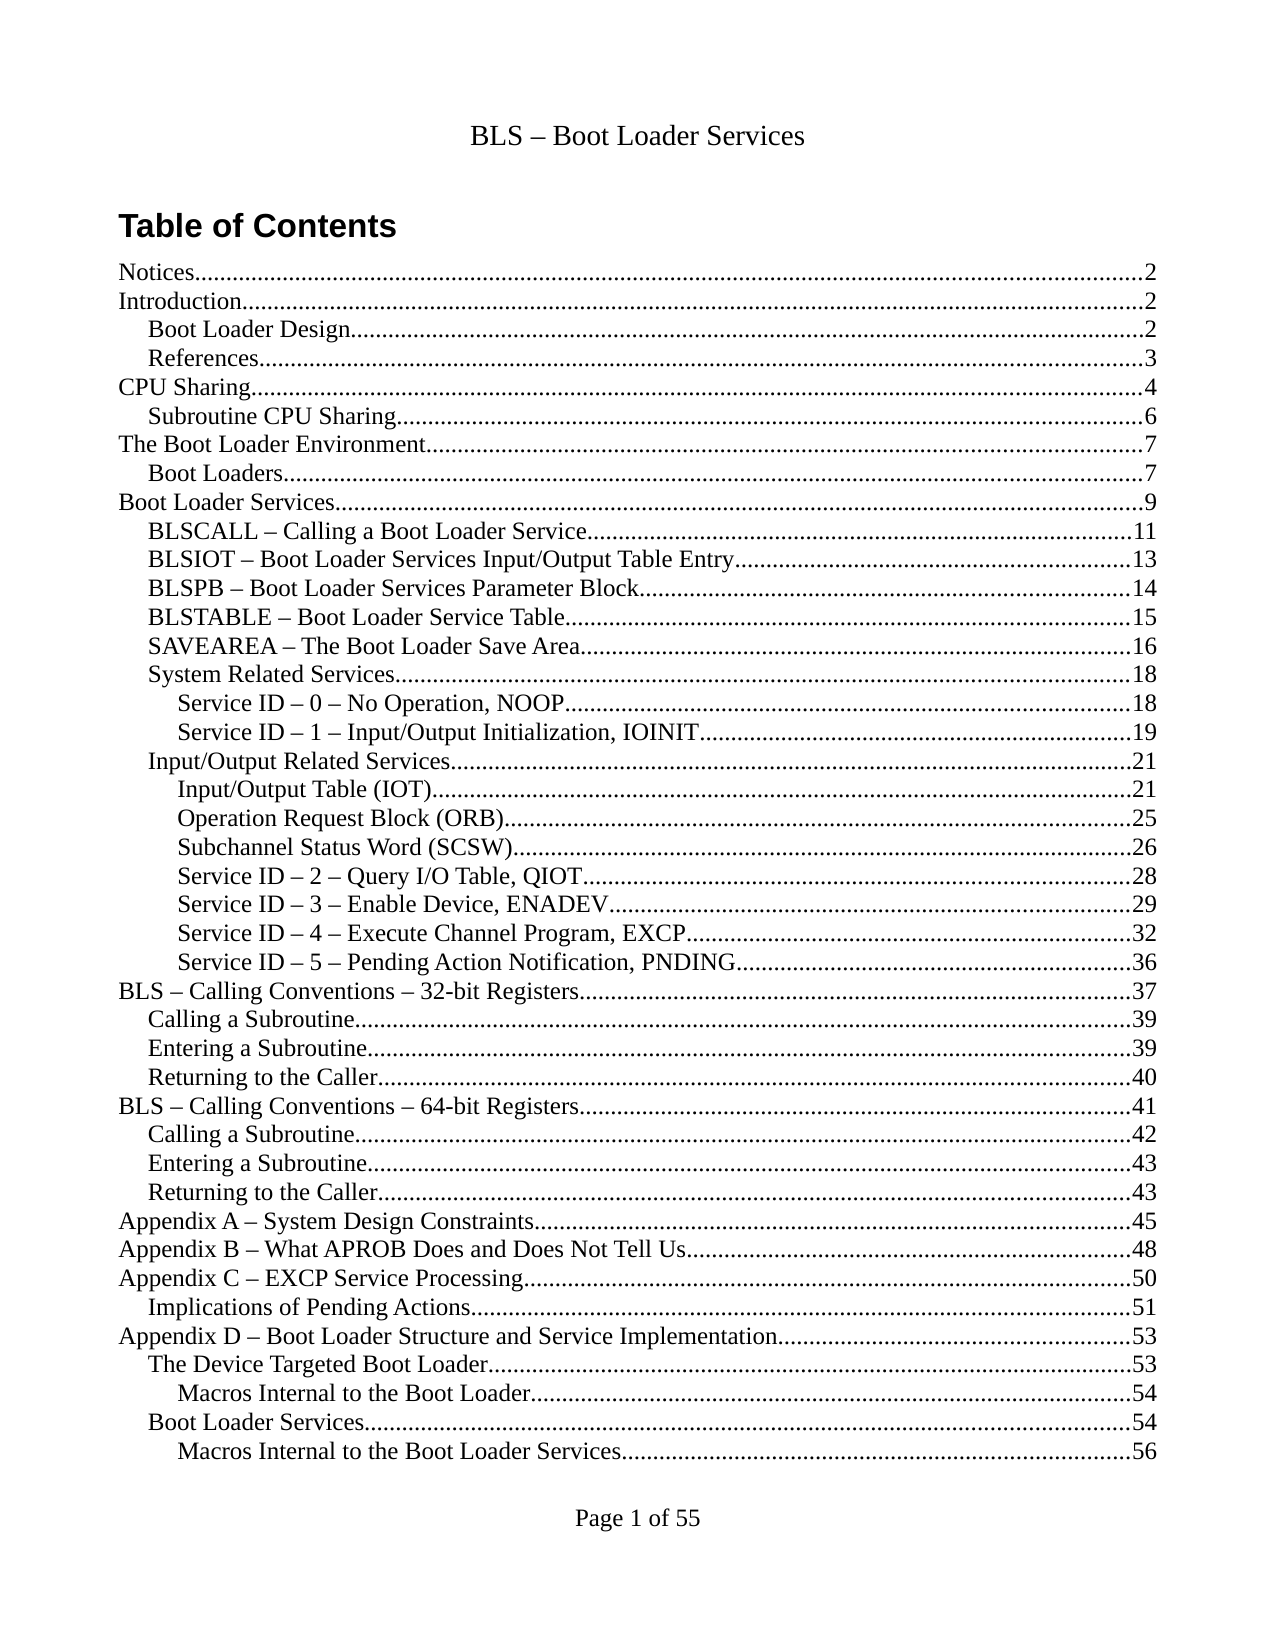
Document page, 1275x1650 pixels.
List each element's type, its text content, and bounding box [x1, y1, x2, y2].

text Macros Internal to the Boot Loader Services 56 [177, 1436, 1157, 1464]
text Appendix C – EXCP Service Processing 50 [118, 1263, 1157, 1292]
text Entering a Subroutine 43 [148, 1148, 1157, 1177]
text The Boot Loader Environment 7 [118, 429, 1157, 458]
subtitle Table of Contents [118, 206, 1157, 244]
text BLSIOT – Boot Loader Services Input/Output Table Entry 13 [148, 544, 1157, 573]
text BLSPB – Boot Loader Services Parameter Block 14 [148, 573, 1157, 602]
text Service ID – 4 – Execute Channel Program, EXCP 32 [177, 918, 1157, 947]
text Calling a Subroutine 39 [148, 1004, 1157, 1033]
text Boot Loaders 7 [148, 458, 1157, 487]
text BLSTABLE – Boot Loader Service Table 15 [148, 602, 1157, 631]
text Entering a Subroutine 39 [148, 1033, 1157, 1062]
text Input/Output Table (IOT) 21 [177, 774, 1157, 803]
text Service ID – 3 – Enable Device, ENADEV 29 [177, 889, 1157, 918]
text SAVEAREA – The Boot Loader Save Area 16 [148, 631, 1157, 659]
text Service ID – 5 – Pending Action Notification, PNDING 36 [177, 947, 1157, 976]
text Subchannel Status Word (SCSW) 26 [177, 832, 1157, 861]
text Returning to the Caller 40 [148, 1062, 1157, 1091]
text Calling a Subroutine 42 [148, 1119, 1157, 1148]
text Macros Internal to the Boot Loader 54 [177, 1378, 1157, 1407]
text Service ID – 1 – Input/Output Initialization, IOINIT 19 [177, 717, 1157, 746]
text Service ID – 2 – Query I/O Table, QIOT 28 [177, 861, 1157, 889]
text Introduction 2 [118, 286, 1157, 314]
text System Related Services 18 [148, 659, 1157, 688]
text References 3 [148, 343, 1157, 372]
text CPU Sharing 4 [118, 372, 1157, 401]
text Operation Request Block (ORB) 25 [177, 803, 1157, 832]
text Boot Loader Services 9 [118, 487, 1157, 516]
text Boot Loader Design 2 [148, 314, 1157, 343]
text Subroutine CPU Sharing 6 [148, 401, 1157, 429]
text BLS – Calling Conventions – 32-bit Registers 37 [118, 976, 1157, 1004]
text Notices 2 [118, 257, 1157, 286]
text Appendix B – What APROB Does and Does Not Tell Us 48 [118, 1234, 1157, 1263]
text BLSCALL – Calling a Boot Loader Service 11 [148, 516, 1157, 544]
text Boot Loader Services 54 [148, 1407, 1157, 1436]
text The Device Targeted Boot Loader 53 [148, 1349, 1157, 1378]
text Appendix D – Boot Loader Structure and Service Implementation 53 [118, 1321, 1157, 1349]
text Service ID – 0 – No Operation, NOOP 18 [177, 688, 1157, 717]
text Returning to the Caller 43 [148, 1177, 1157, 1206]
text Implications of Pending Actions 51 [148, 1292, 1157, 1321]
text BLS – Calling Conventions – 64-bit Registers 41 [118, 1091, 1157, 1119]
text Appendix A – System Design Constraints 45 [118, 1206, 1157, 1234]
text Input/Output Related Services 21 [148, 746, 1157, 774]
